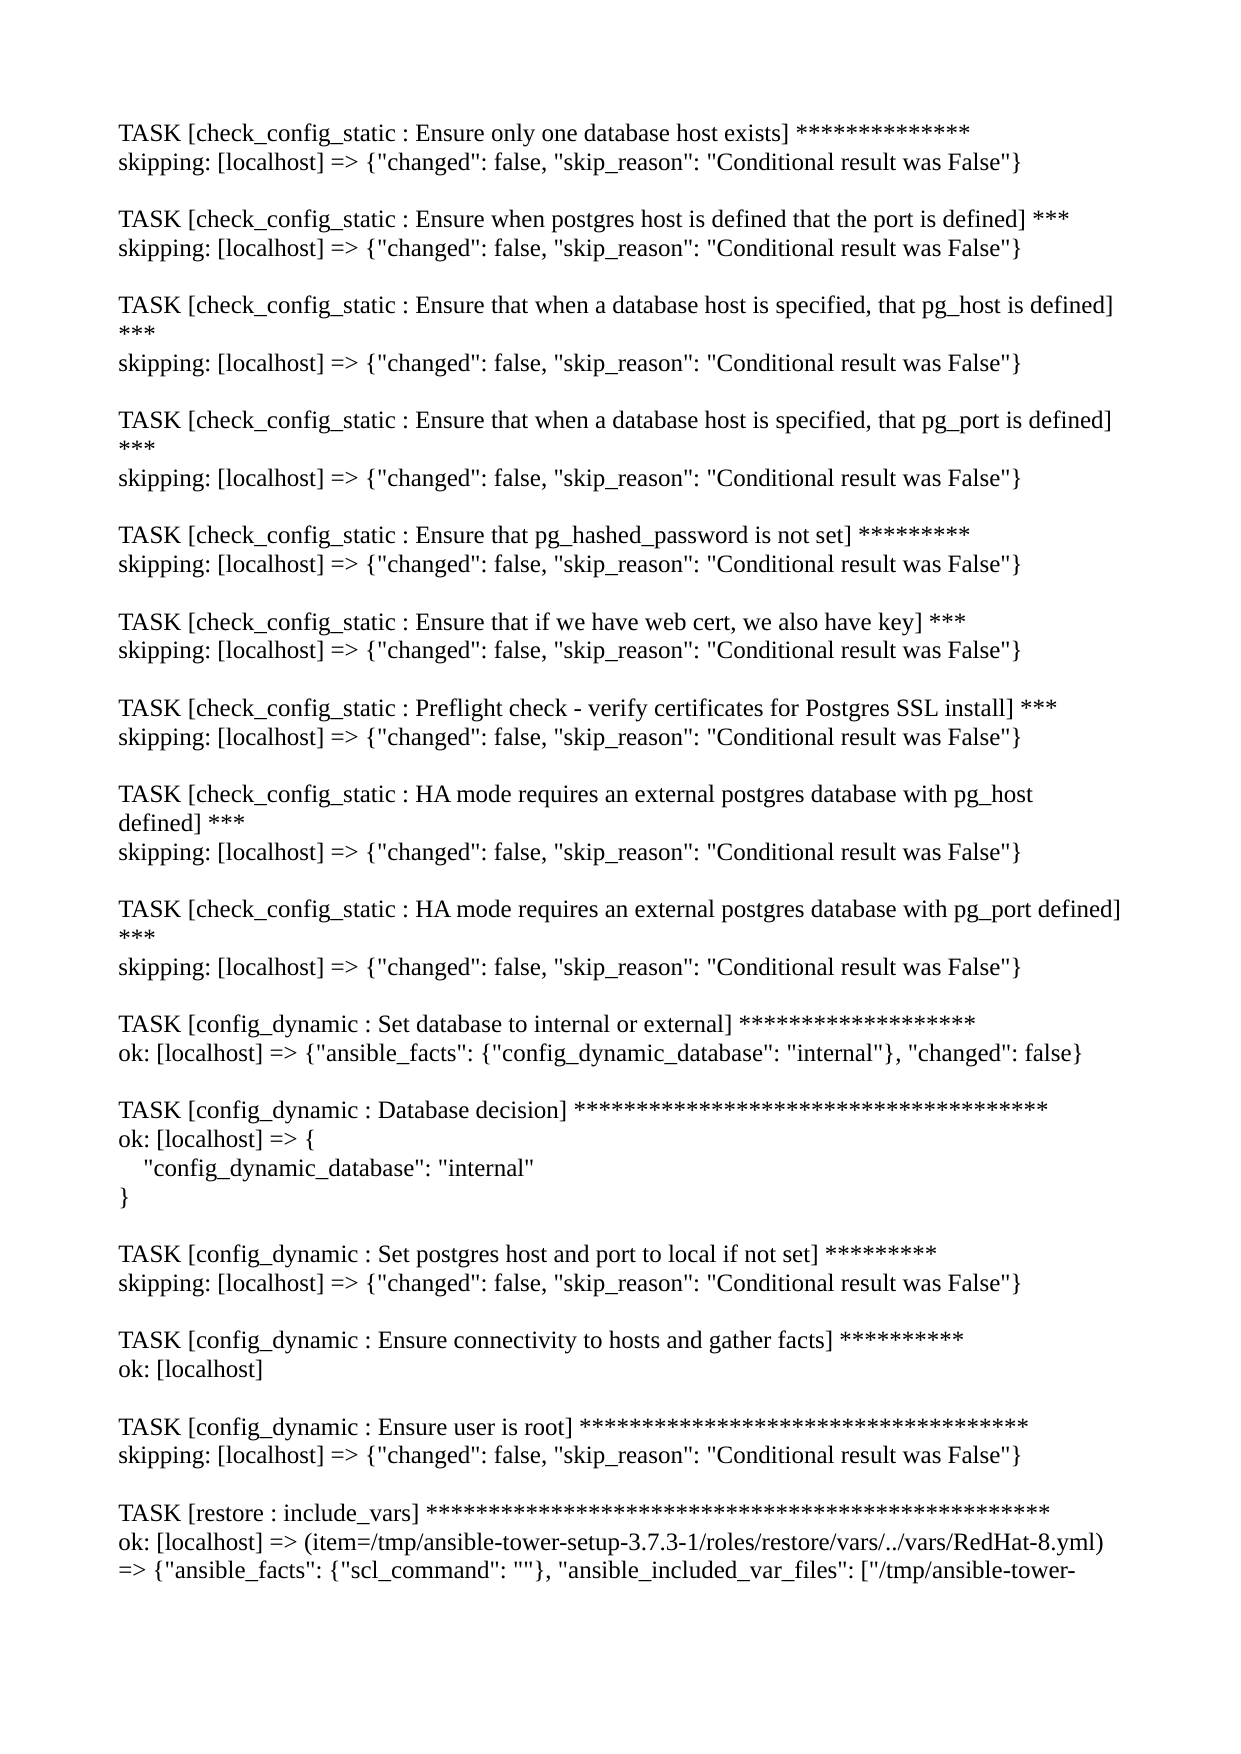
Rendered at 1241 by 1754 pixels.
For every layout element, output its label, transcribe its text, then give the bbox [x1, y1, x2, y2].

text TASK [check_config_static : Ensure that when a database host is specified, that pg_port is defined] *** [118, 406, 1122, 463]
text skipping: [localhost] => {"changed": false, "skip_reason": "Conditional result was False"} [118, 722, 1122, 751]
text TASK [check_config_static : Preflight check - verify certificates for Postgres SSL install] *** [118, 693, 1122, 722]
text ok: [localhost] => { [118, 1124, 1122, 1153]
text skipping: [localhost] => {"changed": false, "skip_reason": "Conditional result was False"} [118, 463, 1122, 492]
text TASK [check_config_static : Ensure when postgres host is defined that the port is defined] *** [118, 204, 1122, 233]
text skipping: [localhost] => {"changed": false, "skip_reason": "Conditional result was False"} [118, 233, 1122, 262]
text skipping: [localhost] => {"changed": false, "skip_reason": "Conditional result was False"} [118, 549, 1122, 578]
text TASK [check_config_static : Ensure only one database host exists] ************** [118, 118, 1122, 147]
text skipping: [localhost] => {"changed": false, "skip_reason": "Conditional result was False"} [118, 348, 1122, 377]
text TASK [config_dynamic : Ensure user is root] ************************************ [118, 1412, 1122, 1441]
text skipping: [localhost] => {"changed": false, "skip_reason": "Conditional result was False"} [118, 837, 1122, 866]
text TASK [check_config_static : Ensure that if we have web cert, we also have key] *** [118, 607, 1122, 636]
text TASK [config_dynamic : Set postgres host and port to local if not set] ********* [118, 1239, 1122, 1268]
text TASK [check_config_static : Ensure that pg_hashed_password is not set] ********* [118, 521, 1122, 549]
text skipping: [localhost] => {"changed": false, "skip_reason": "Conditional result was False"} [118, 147, 1122, 176]
text "config_dynamic_database": "internal" [118, 1153, 1122, 1182]
text skipping: [localhost] => {"changed": false, "skip_reason": "Conditional result was False"} [118, 636, 1122, 664]
text TASK [config_dynamic : Ensure connectivity to hosts and gather facts] ********** [118, 1326, 1122, 1354]
text skipping: [localhost] => {"changed": false, "skip_reason": "Conditional result was False"} [118, 952, 1122, 981]
text ok: [localhost] [118, 1354, 1122, 1383]
text TASK [restore : include_vars] ************************************************** [118, 1498, 1122, 1527]
text TASK [check_config_static : HA mode requires an external postgres database with pg_port defined] *** [118, 894, 1122, 952]
text TASK [config_dynamic : Database decision] ************************************** [118, 1096, 1122, 1124]
text } [118, 1182, 1122, 1211]
text ok: [localhost] => {"ansible_facts": {"config_dynamic_database": "internal"}, "changed": false} [118, 1038, 1122, 1067]
text TASK [check_config_static : Ensure that when a database host is specified, that pg_host is defined] *** [118, 291, 1122, 348]
text TASK [config_dynamic : Set database to internal or external] ******************* [118, 1009, 1122, 1038]
text ok: [localhost] => (item=/tmp/ansible-tower-setup-3.7.3-1/roles/restore/vars/../vars/RedHat-8.yml) => {"ansible_facts": {"scl_command": ""}, "ansible_included_var_files": ["/tmp/ansible-tower- [118, 1527, 1122, 1584]
text skipping: [localhost] => {"changed": false, "skip_reason": "Conditional result was False"} [118, 1441, 1122, 1469]
text TASK [check_config_static : HA mode requires an external postgres database with pg_host defined] *** [118, 779, 1122, 837]
text skipping: [localhost] => {"changed": false, "skip_reason": "Conditional result was False"} [118, 1268, 1122, 1297]
